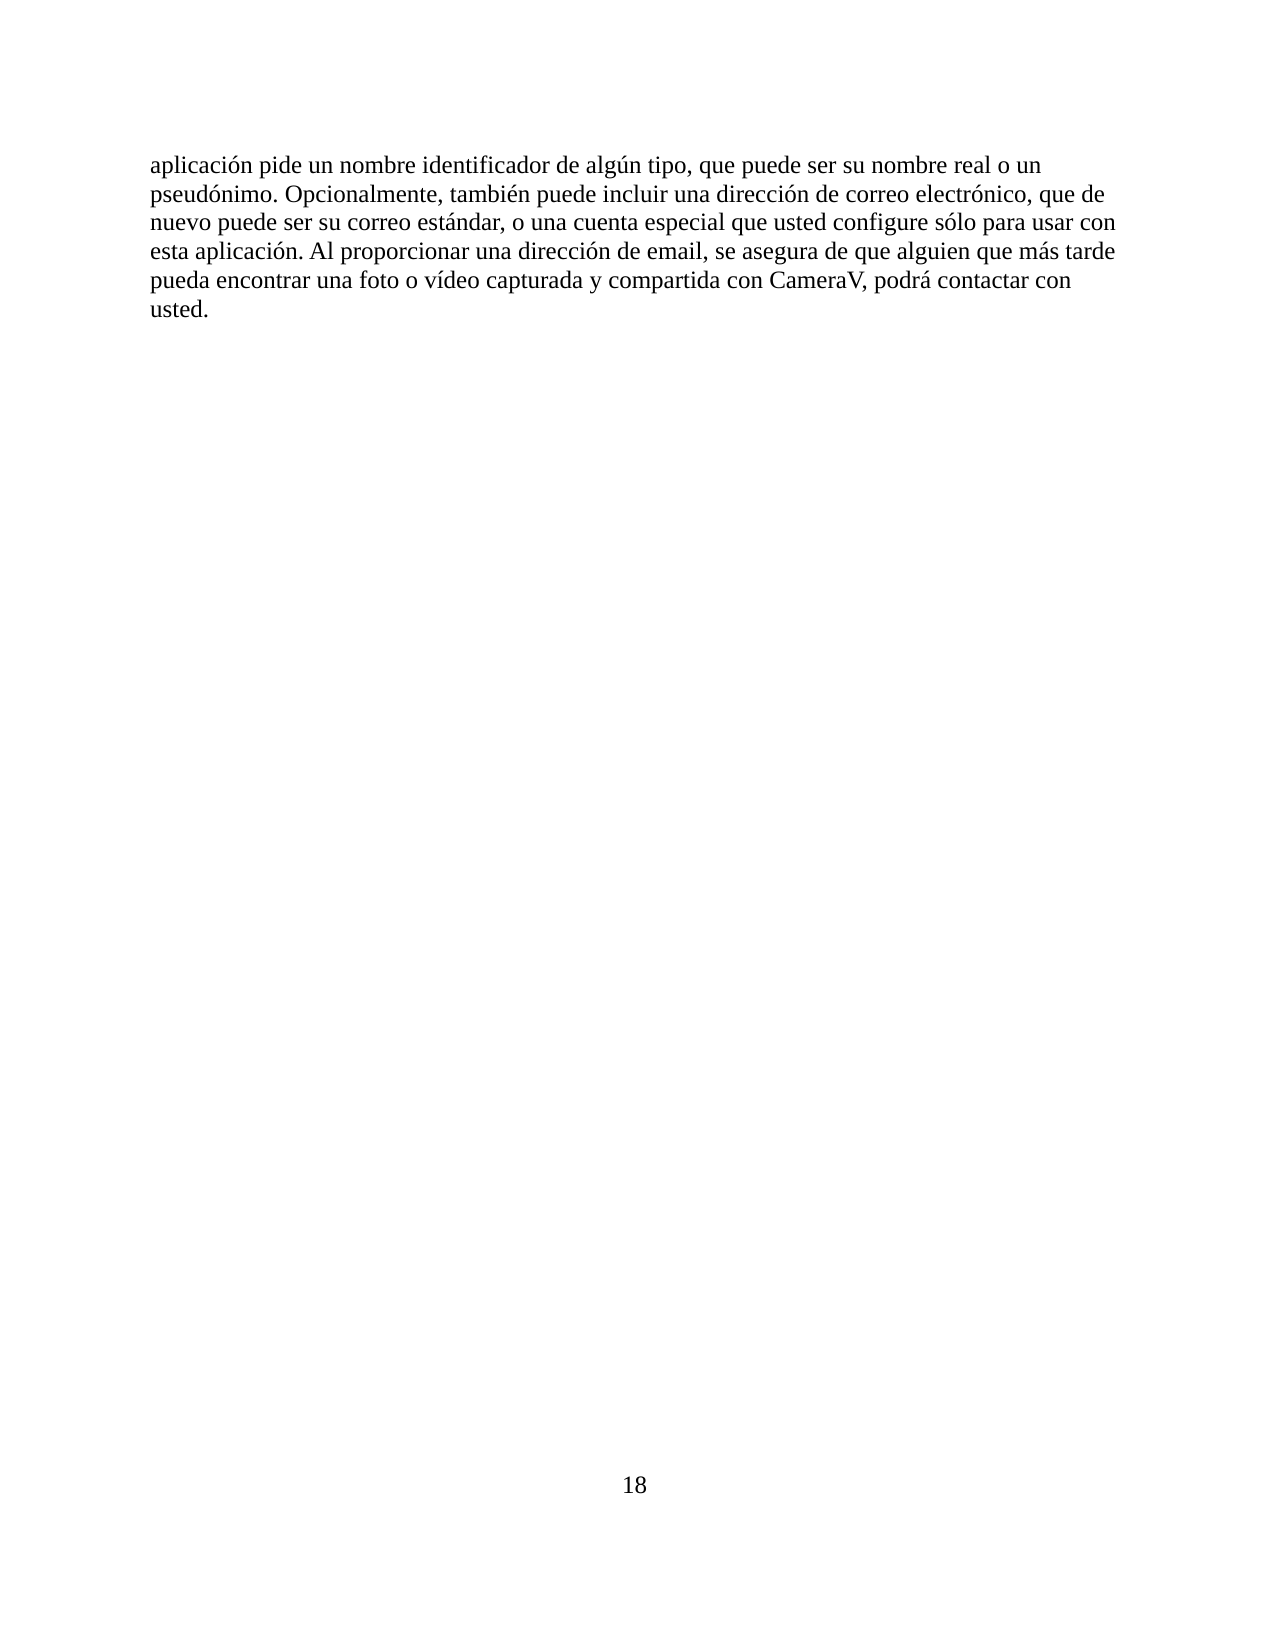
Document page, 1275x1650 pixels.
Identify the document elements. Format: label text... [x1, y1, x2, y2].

text aplicación pide un nombre identificador de algún tipo, que puede ser su nombre real o un pseudónimo. Opcionalmente, también puede incluir una dirección de correo electrónico, que de nuevo puede ser su correo estándar, o una cuenta especial que usted configure sólo para usar con esta aplicación. Al proporcionar una dirección de email, se asegura de que alguien que más tarde pueda encontrar una foto o vídeo capturada y compartida con CameraV, podrá contactar con usted. [150, 150, 1125, 322]
